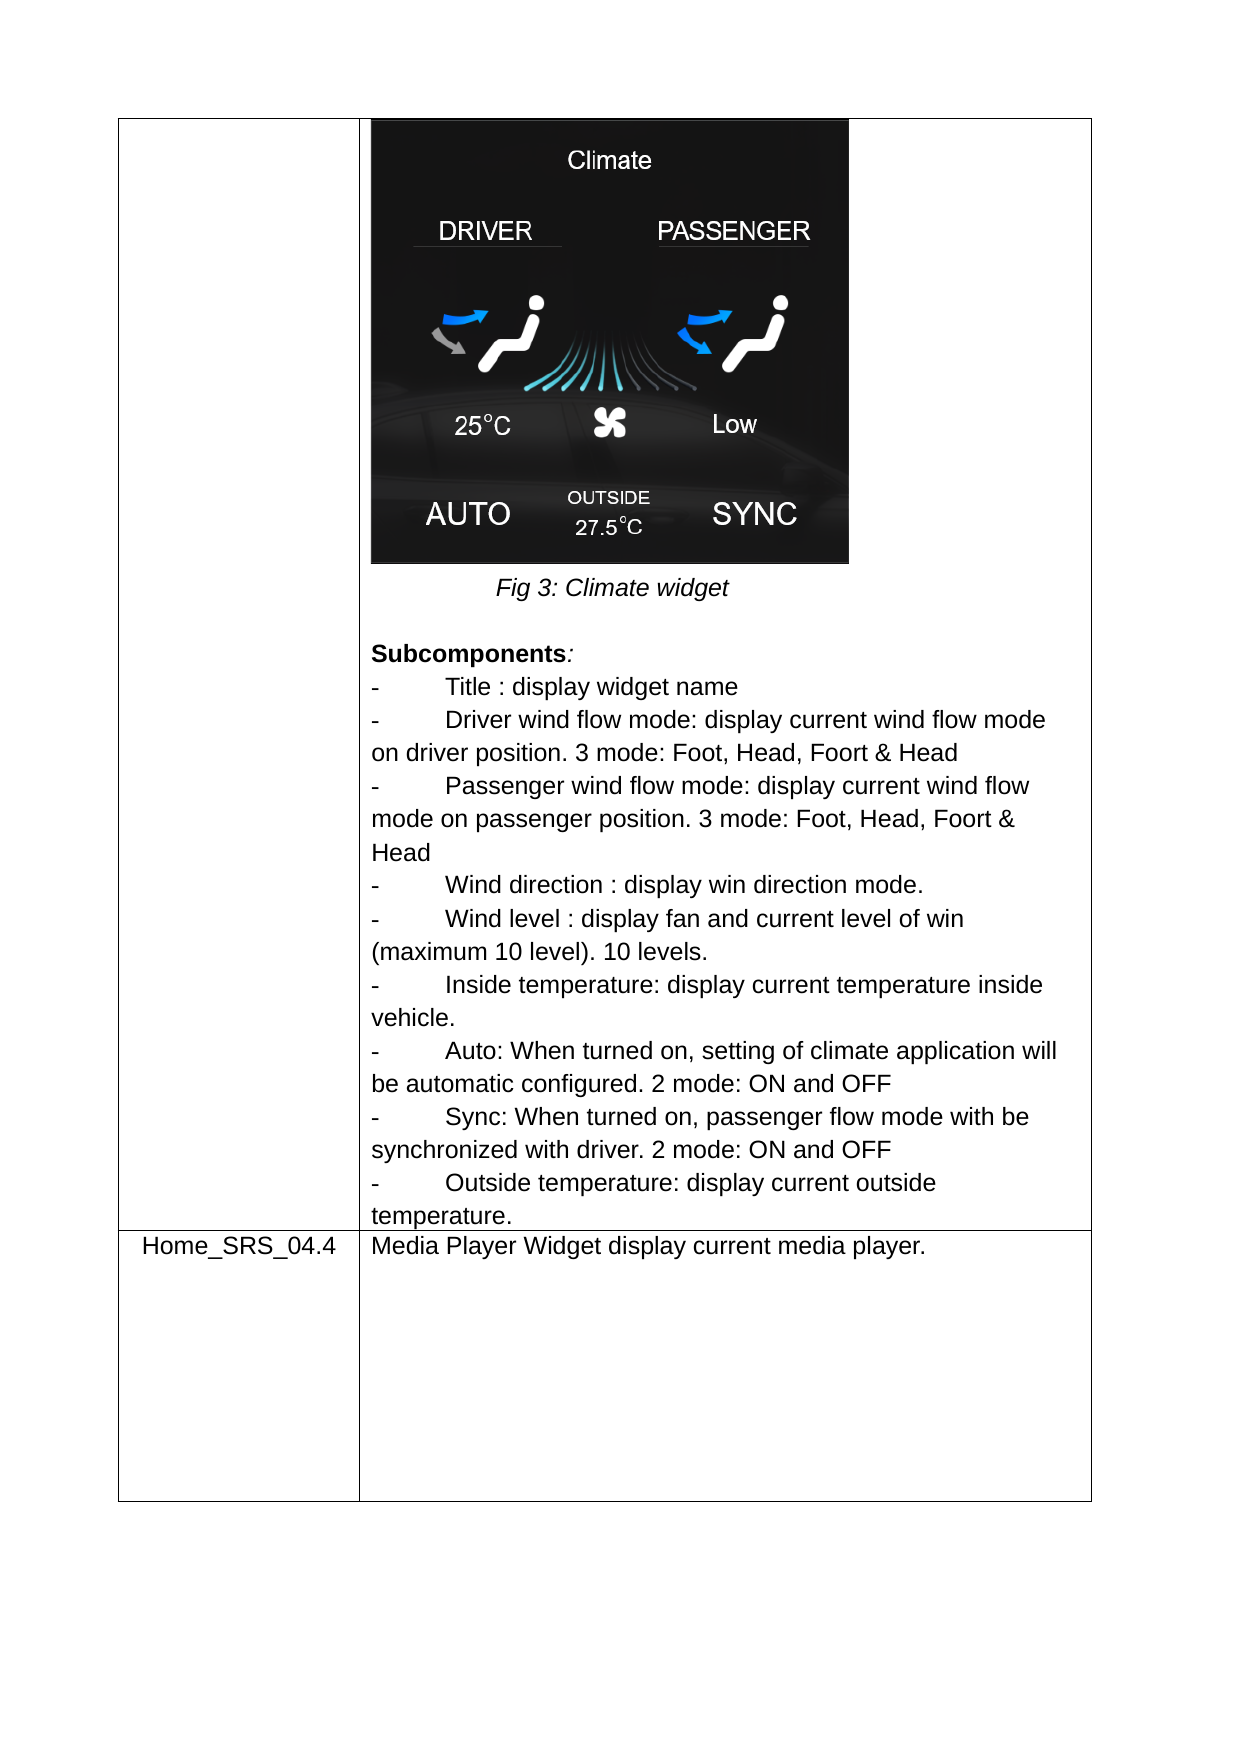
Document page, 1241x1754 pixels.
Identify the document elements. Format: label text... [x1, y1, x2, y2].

picture [370, 119, 849, 564]
table_cell Fig 3: Climate widget Subcomponents: Title : display widget name Driver wind flow mode: display current wind flow mode on driver position. 3 mode: Foot, Head, Foort & Head Passenger wind flow mode: display current wind flow mode on passenger position. 3 mode: Foot, Head, Foort & Head Wind direction : display win direction mode. Wind level : display fan and current level of win (maximum 10 level). 10 levels. Inside temperature: display current temperature inside vehicle. Auto: When turned on, setting of climate application will be automatic configured. 2 mode: ON and OFF Sync: When turned on, passenger flow mode with be synchronized with driver. 2 mode: ON and OFF Outside temperature: display current outside temperature. [360, 119, 1091, 1230]
table_cell [119, 119, 359, 1230]
table_cell Home_SRS_04.4 [119, 1231, 359, 1501]
table_cell Media Player Widget display current media player. [360, 1231, 1091, 1501]
